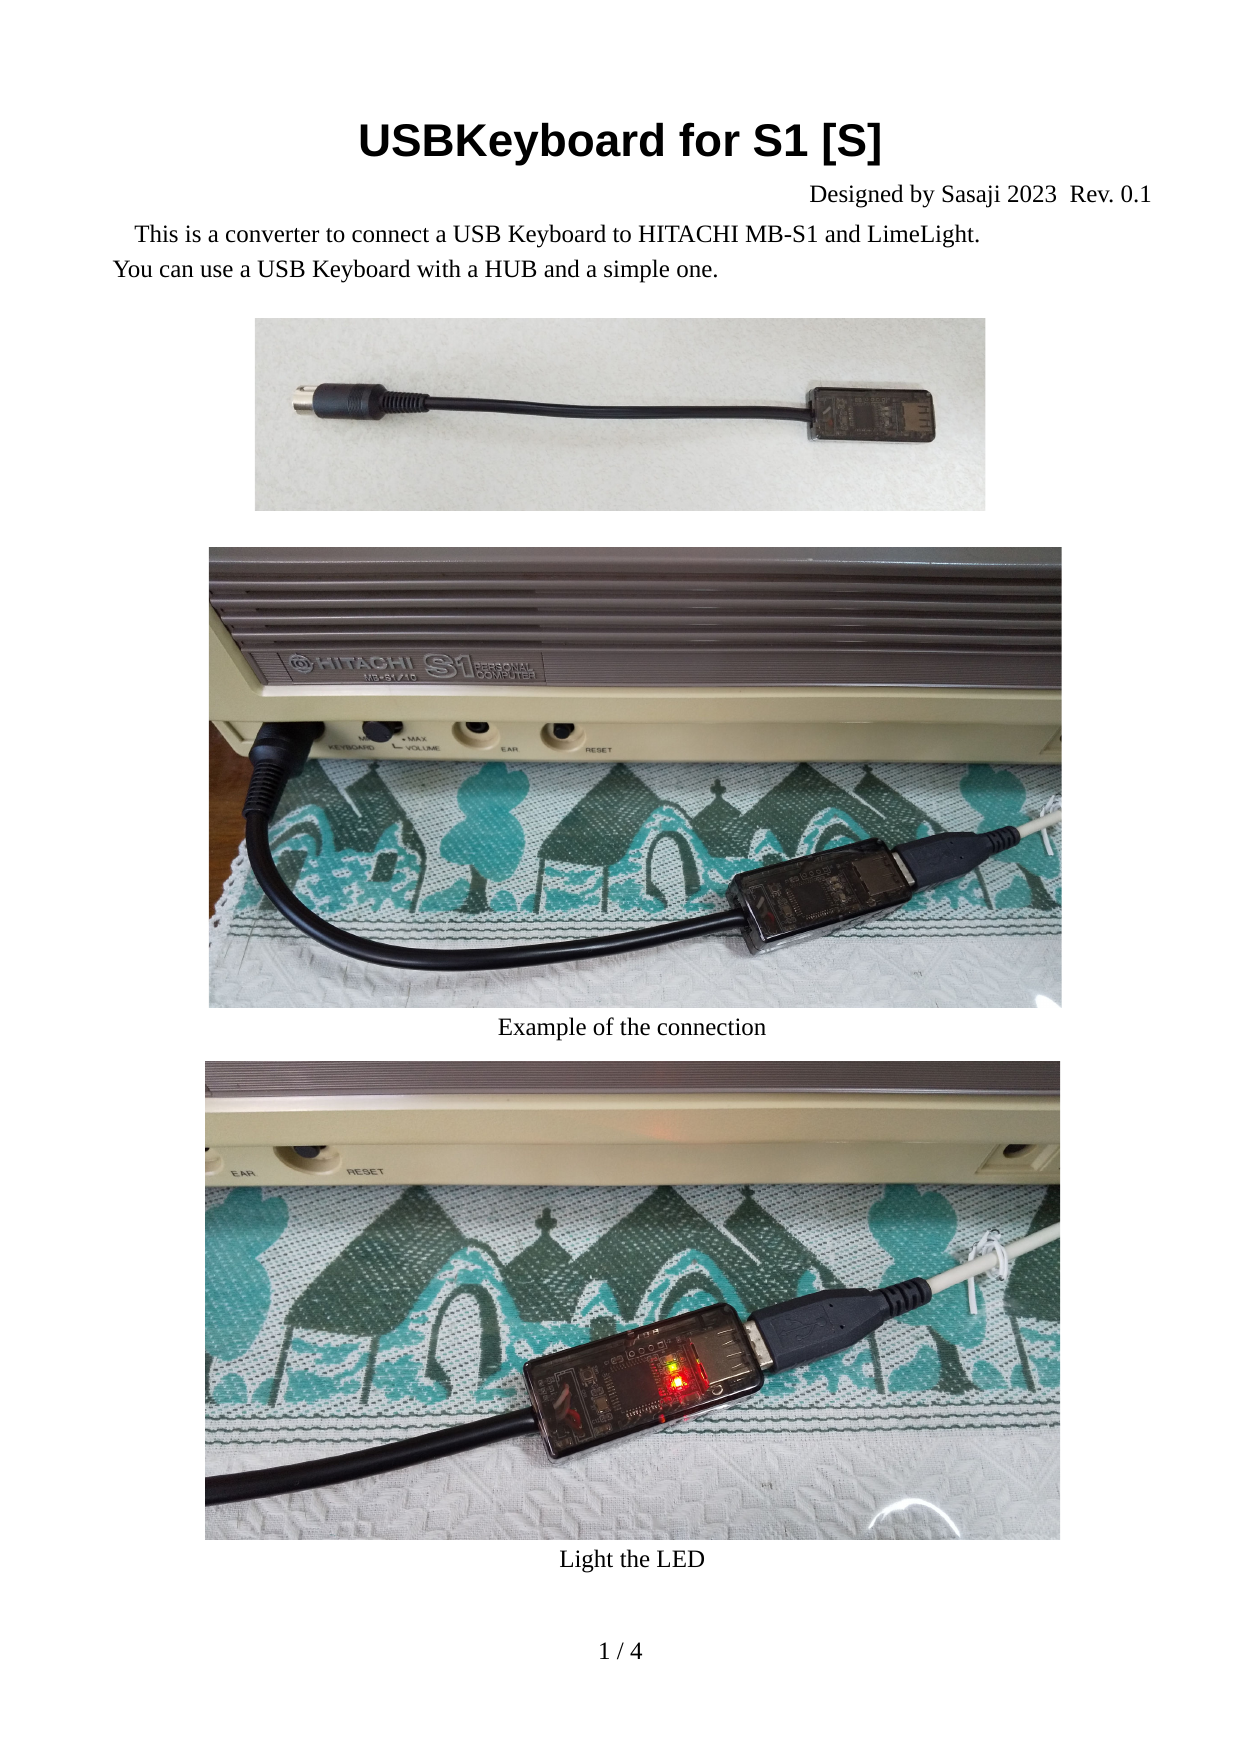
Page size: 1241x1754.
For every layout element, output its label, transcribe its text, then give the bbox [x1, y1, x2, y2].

picture [205, 1061, 1060, 1540]
text Designed by Sasaji 2023 Rev. 0.1 [88, 179, 1152, 207]
picture [254, 318, 986, 511]
text You can use a USB Keyboard with a HUB and a simple one. [88, 254, 1152, 283]
text Light the LED [88, 1045, 1152, 1573]
text Example of the connection [88, 548, 1152, 1041]
picture [208, 547, 1062, 1008]
text This is a converter to connect a USB Keyboard to HITACHI MB-S1 and LimeLight. [88, 218, 1152, 249]
title USBKeyboard for S1 [S] [88, 113, 1152, 166]
